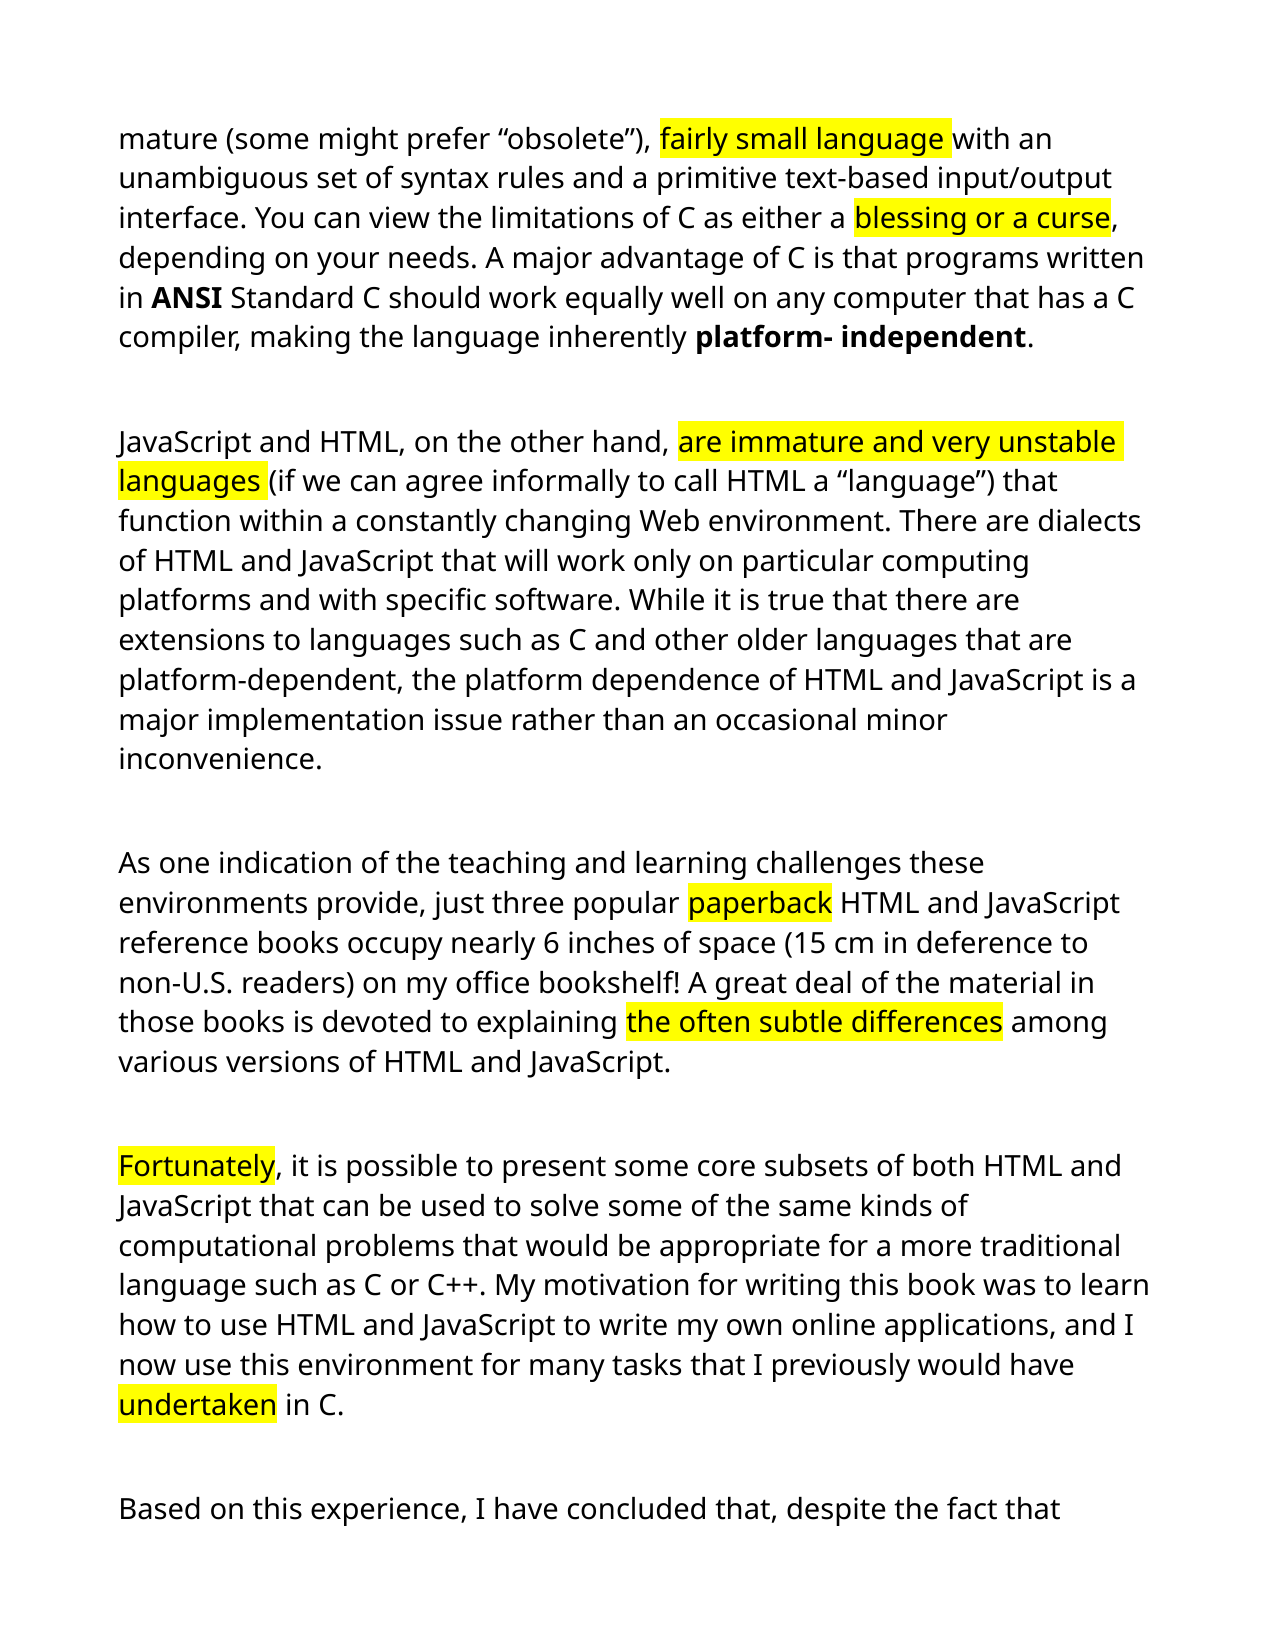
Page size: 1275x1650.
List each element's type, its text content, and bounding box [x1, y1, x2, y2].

text JavaScript and HTML, on the other hand, are immature and very unstable languages (if we can agree informally to call HTML a “language”) that function within a constantly changing Web environment. There are dialects of HTML and JavaScript that will work only on particular computing platforms and with specific software. While it is true that there are extensions to languages such as C and other older languages that are platform-dependent, the platform dependence of HTML and JavaScript is a major implementation issue rather than an occasional minor inconvenience. [118, 421, 1157, 778]
text mature (some might prefer “obsolete”), fairly small language with an unambiguous set of syntax rules and a primitive text-based input/output interface. You can view the limitations of C as either a blessing or a curse, depending on your needs. A major advantage of C is that programs written in ANSI Standard C should work equally well on any computer that has a C compiler, making the language inherently platform- independent. [118, 118, 1157, 356]
text Fortunately, it is possible to present some core subsets of both HTML and JavaScript that can be used to solve some of the same kinds of computational problems that would be appropriate for a more traditional language such as C or C++. My motivation for writing this book was to learn how to use HTML and JavaScript to write my own online applications, and I now use this environment for many tasks that I previously would have undertaken in C. [118, 1146, 1157, 1423]
text As one indication of the teaching and learning challenges these environments provide, just three popular paperback HTML and JavaScript reference books occupy nearly 6 inches of space (15 cm in deference to non-U.S. readers) on my office bookshelf! A great deal of the material in those books is devoted to explaining the often subtle differences among various versions of HTML and JavaScript. [118, 843, 1157, 1081]
text Based on this experience, I have concluded that, despite the fact that [118, 1488, 1157, 1528]
